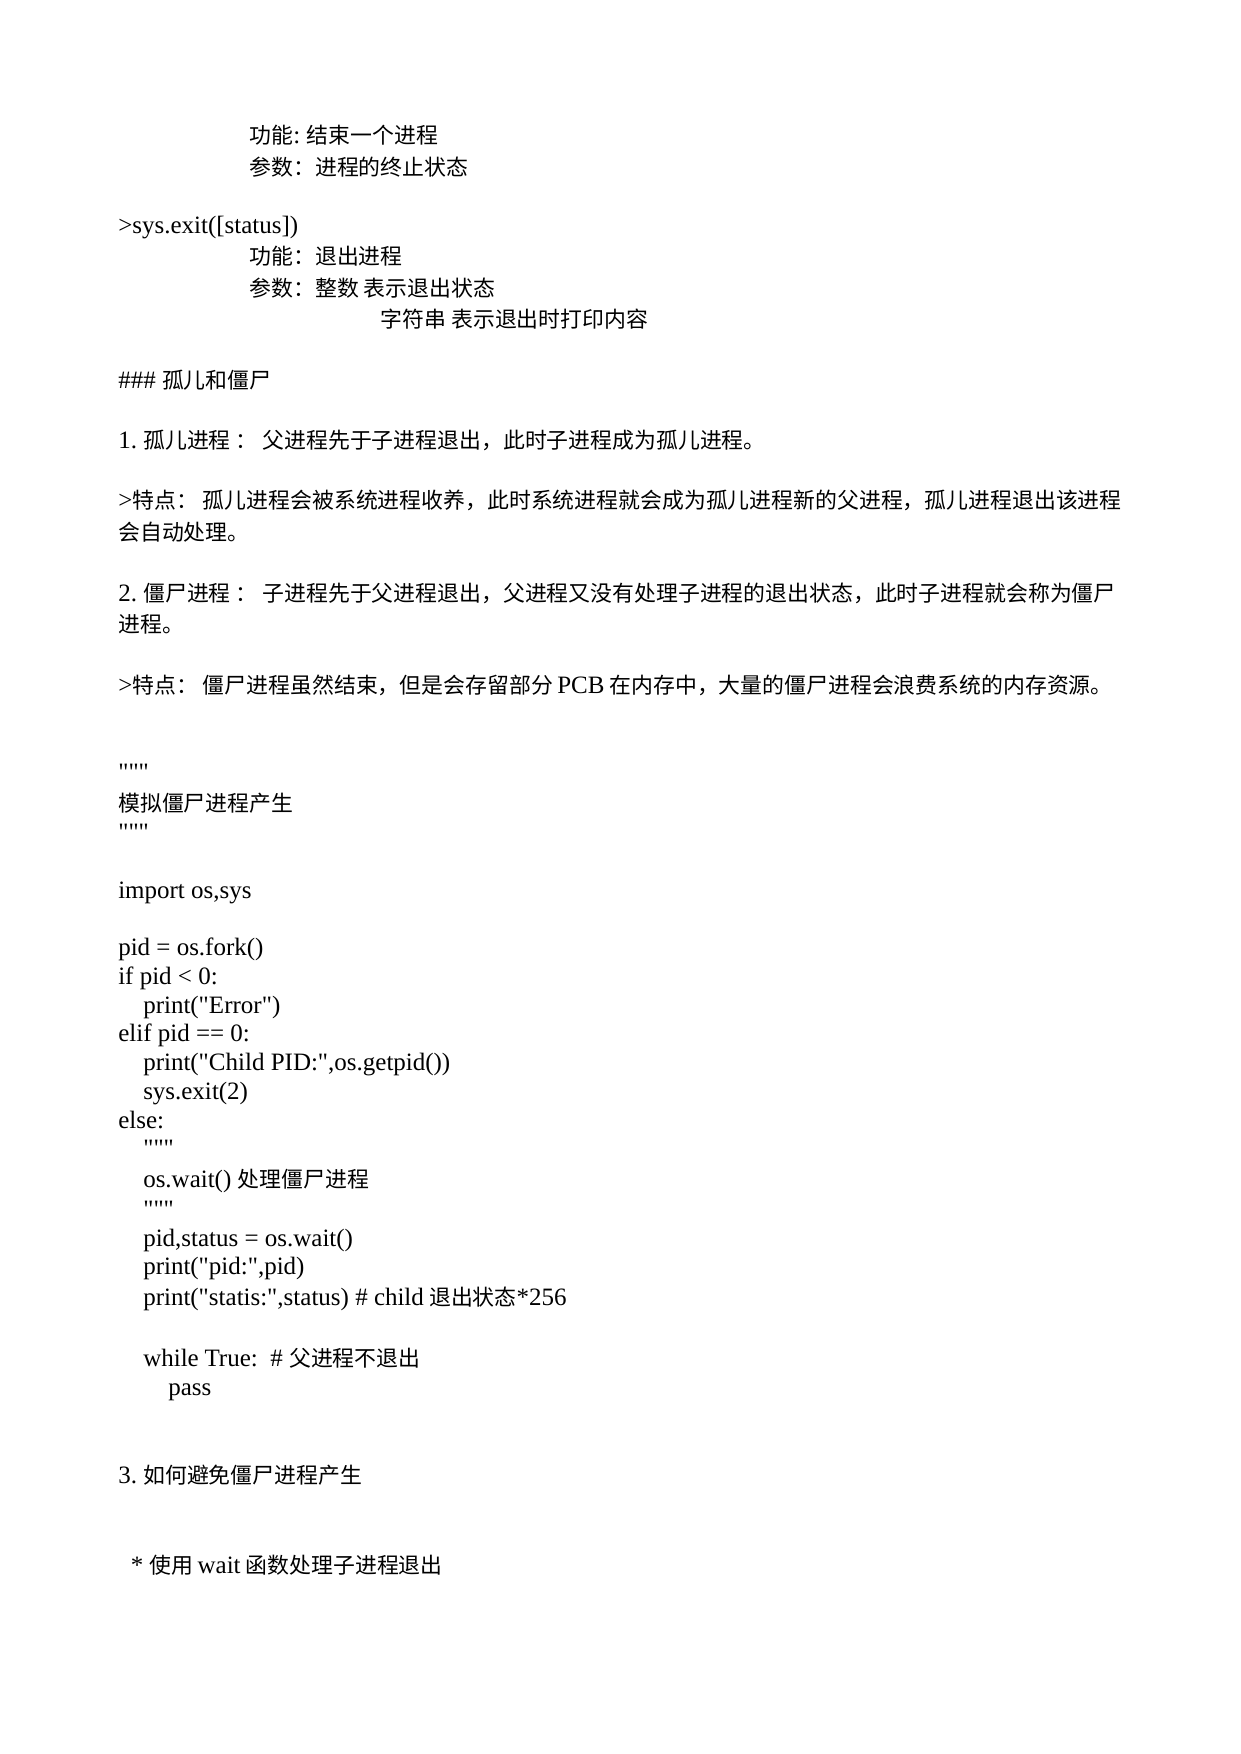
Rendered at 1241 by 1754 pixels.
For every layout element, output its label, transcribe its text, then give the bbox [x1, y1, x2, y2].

text pid,status = os.wait() [118, 1223, 1122, 1251]
text >sys.exit([status]) [118, 210, 1122, 239]
text elif pid == 0: [118, 1018, 1122, 1047]
text 功能：退出进程 [118, 239, 1122, 271]
text print("pid:",pid) [118, 1251, 1122, 1280]
text pass [118, 1372, 1122, 1401]
text while True: # 父进程不退出 [118, 1341, 1122, 1372]
text 模拟僵尸进程产生 [118, 786, 1122, 817]
text 参数：整数 表示退出状态 [118, 271, 1122, 302]
text * 使用wait函数处理子进程退出 [118, 1548, 1122, 1579]
text """ [118, 1133, 1122, 1162]
text import os,sys [118, 875, 1122, 903]
text print("Child PID:",os.getpid()) [118, 1047, 1122, 1076]
text """ [118, 757, 1122, 786]
text >特点： 孤儿进程会被系统进程收养，此时系统进程就会成为孤儿进程新的父进程，孤儿进程退出该进程会自动处理。 [118, 483, 1122, 547]
text pid = os.fork() [118, 932, 1122, 961]
text 3. 如何避免僵尸进程产生 [118, 1458, 1122, 1490]
text if pid < 0: [118, 961, 1122, 990]
text print("Error") [118, 990, 1122, 1018]
text 1. 孤儿进程 ： 父进程先于子进程退出，此时子进程成为孤儿进程。 [118, 423, 1122, 455]
text 2. 僵尸进程 ： 子进程先于父进程退出，父进程又没有处理子进程的退出状态，此时子进程就会称为僵尸进程。 [118, 576, 1122, 639]
text print("statis:",status) # child退出状态*256 [118, 1280, 1122, 1312]
text >特点： 僵尸进程虽然结束，但是会存留部分PCB在内存中，大量的僵尸进程会浪费系统的内存资源。 [118, 668, 1122, 699]
text else: [118, 1105, 1122, 1133]
text """ [118, 817, 1122, 846]
text """ [118, 1194, 1122, 1223]
text 功能: 结束一个进程 [118, 118, 1122, 150]
text 参数：进程的终止状态 [118, 150, 1122, 181]
text 字符串 表示退出时打印内容 [118, 302, 1122, 334]
text ### 孤儿和僵尸 [118, 363, 1122, 394]
text os.wait() 处理僵尸进程 [118, 1162, 1122, 1194]
text sys.exit(2) [118, 1076, 1122, 1105]
